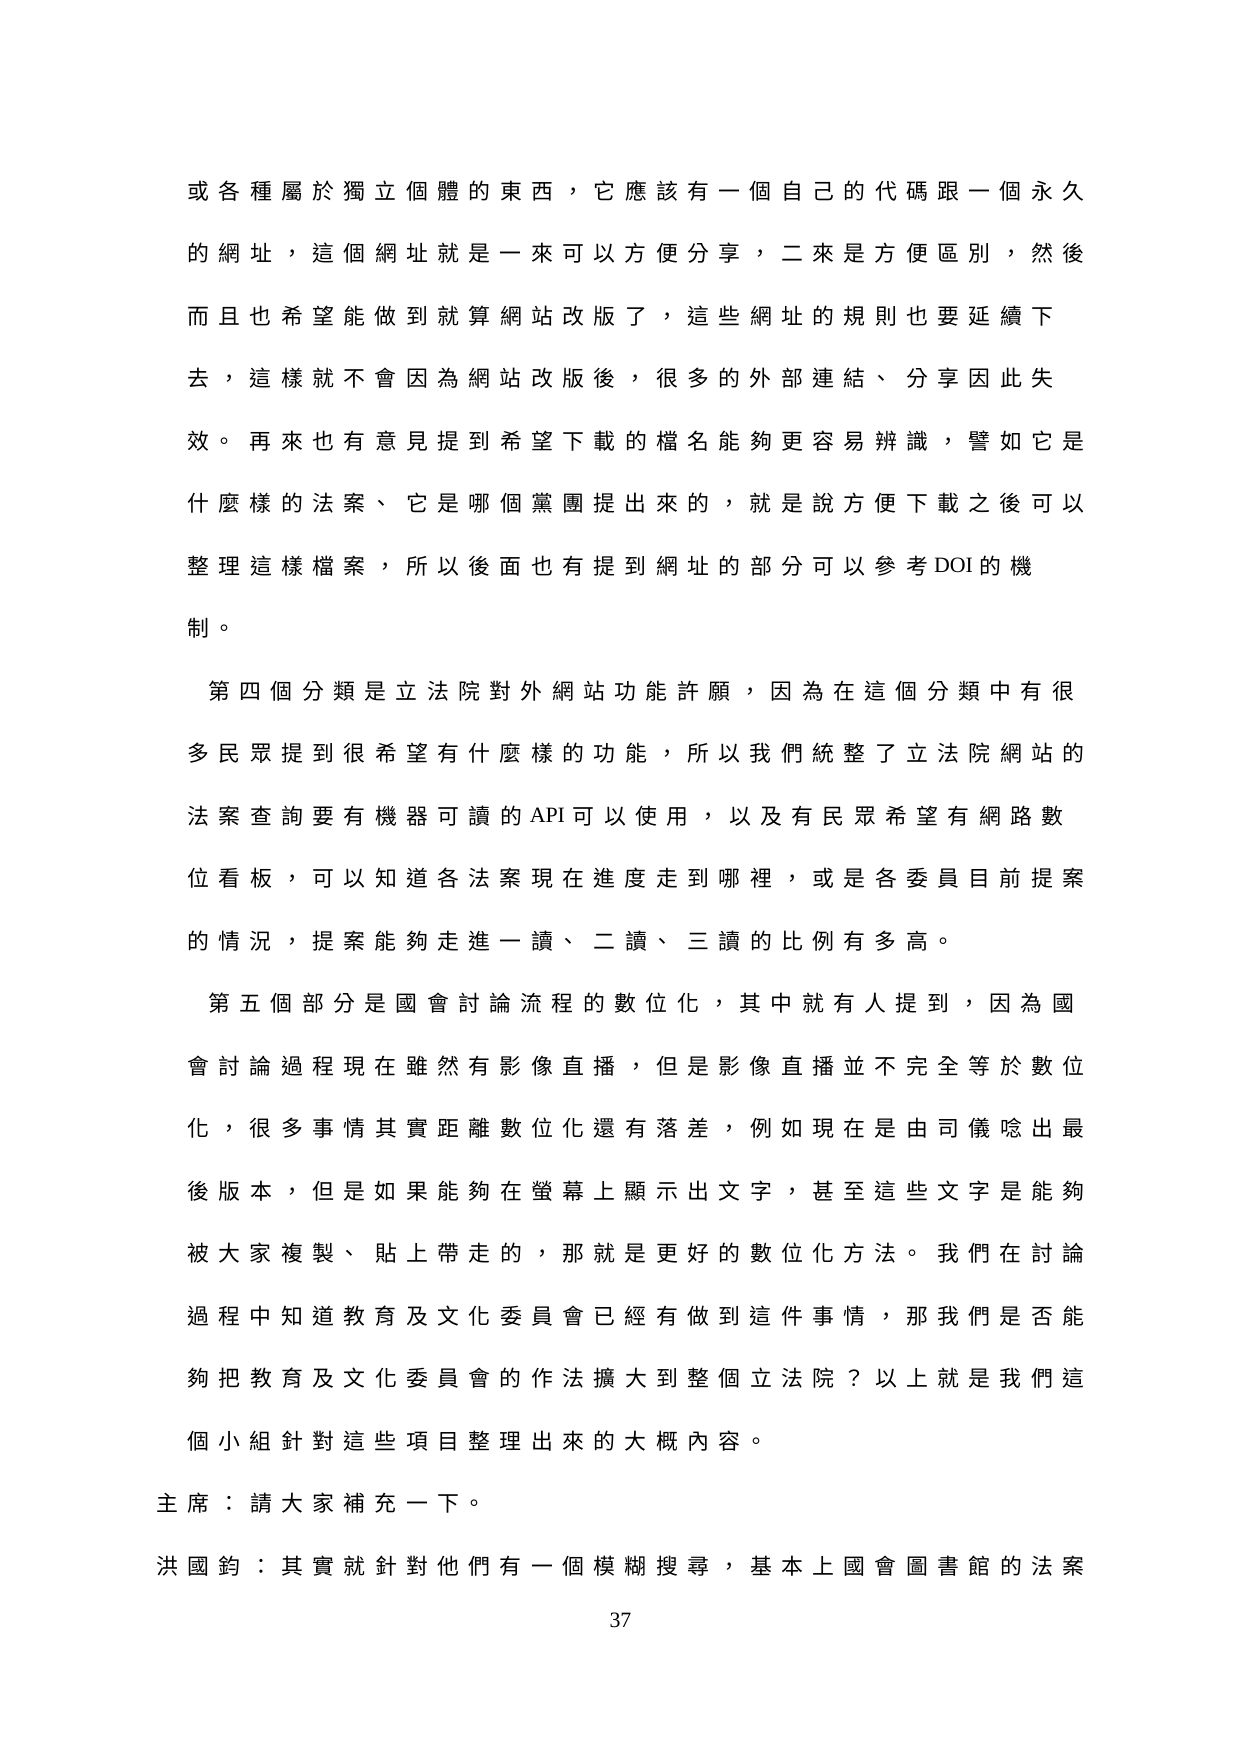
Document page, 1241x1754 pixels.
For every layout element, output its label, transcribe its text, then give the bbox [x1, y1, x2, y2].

text 第五個部分是國會討論流程的數位化，其中就有人提到，因為國會討論過程現在雖然有影像直播，但是影像直播並不完全等於數位化，很多事情其實距離數位化還有落差，例如現在是由司儀唸出最後版本，但是如果能夠在螢幕上顯示出文字，甚至這些文字是能夠被大家複製、貼上帶走的，那就是更好的數位化方法。我們在討論過程中知道教育及文化委員會已經有做到這件事情，那我們是否能夠把教育及文化委員會的作法擴大到整個立法院？以上就是我們這個小組針對這些項目整理出來的大概內容。 [173, 971, 1089, 1471]
text 主席：請大家補充一下。 [151, 1471, 1089, 1533]
text 或各種屬於獨立個體的東西，它應該有一個自己的代碼跟一個永久的網址，這個網址就是一來可以方便分享，二來是方便區別，然後而且也希望能做到就算網站改版了，這些網址的規則也要延續下去，這樣就不會因為網站改版後，很多的外部連結、分享因此失效。再來也有意見提到希望下載的檔名能夠更容易辨識，譬如它是什麼樣的法案、它是哪個黨團提出來的，就是說方便下載之後可以整理這樣檔案，所以後面也有提到網址的部分可以參考DOI的機制。 [173, 158, 1089, 658]
text 第四個分類是立法院對外網站功能許願，因為在這個分類中有很多民眾提到很希望有什麼樣的功能，所以我們統整了立法院網站的法案查詢要有機器可讀的API可以使用，以及有民眾希望有網路數位看板，可以知道各法案現在進度走到哪裡，或是各委員目前提案的情況，提案能夠走進一讀、二讀、三讀的比例有多高。 [173, 658, 1089, 971]
text 洪國鈞：其實就針對他們有一個模糊搜尋，基本上國會圖書館的法案 [151, 1533, 1089, 1596]
